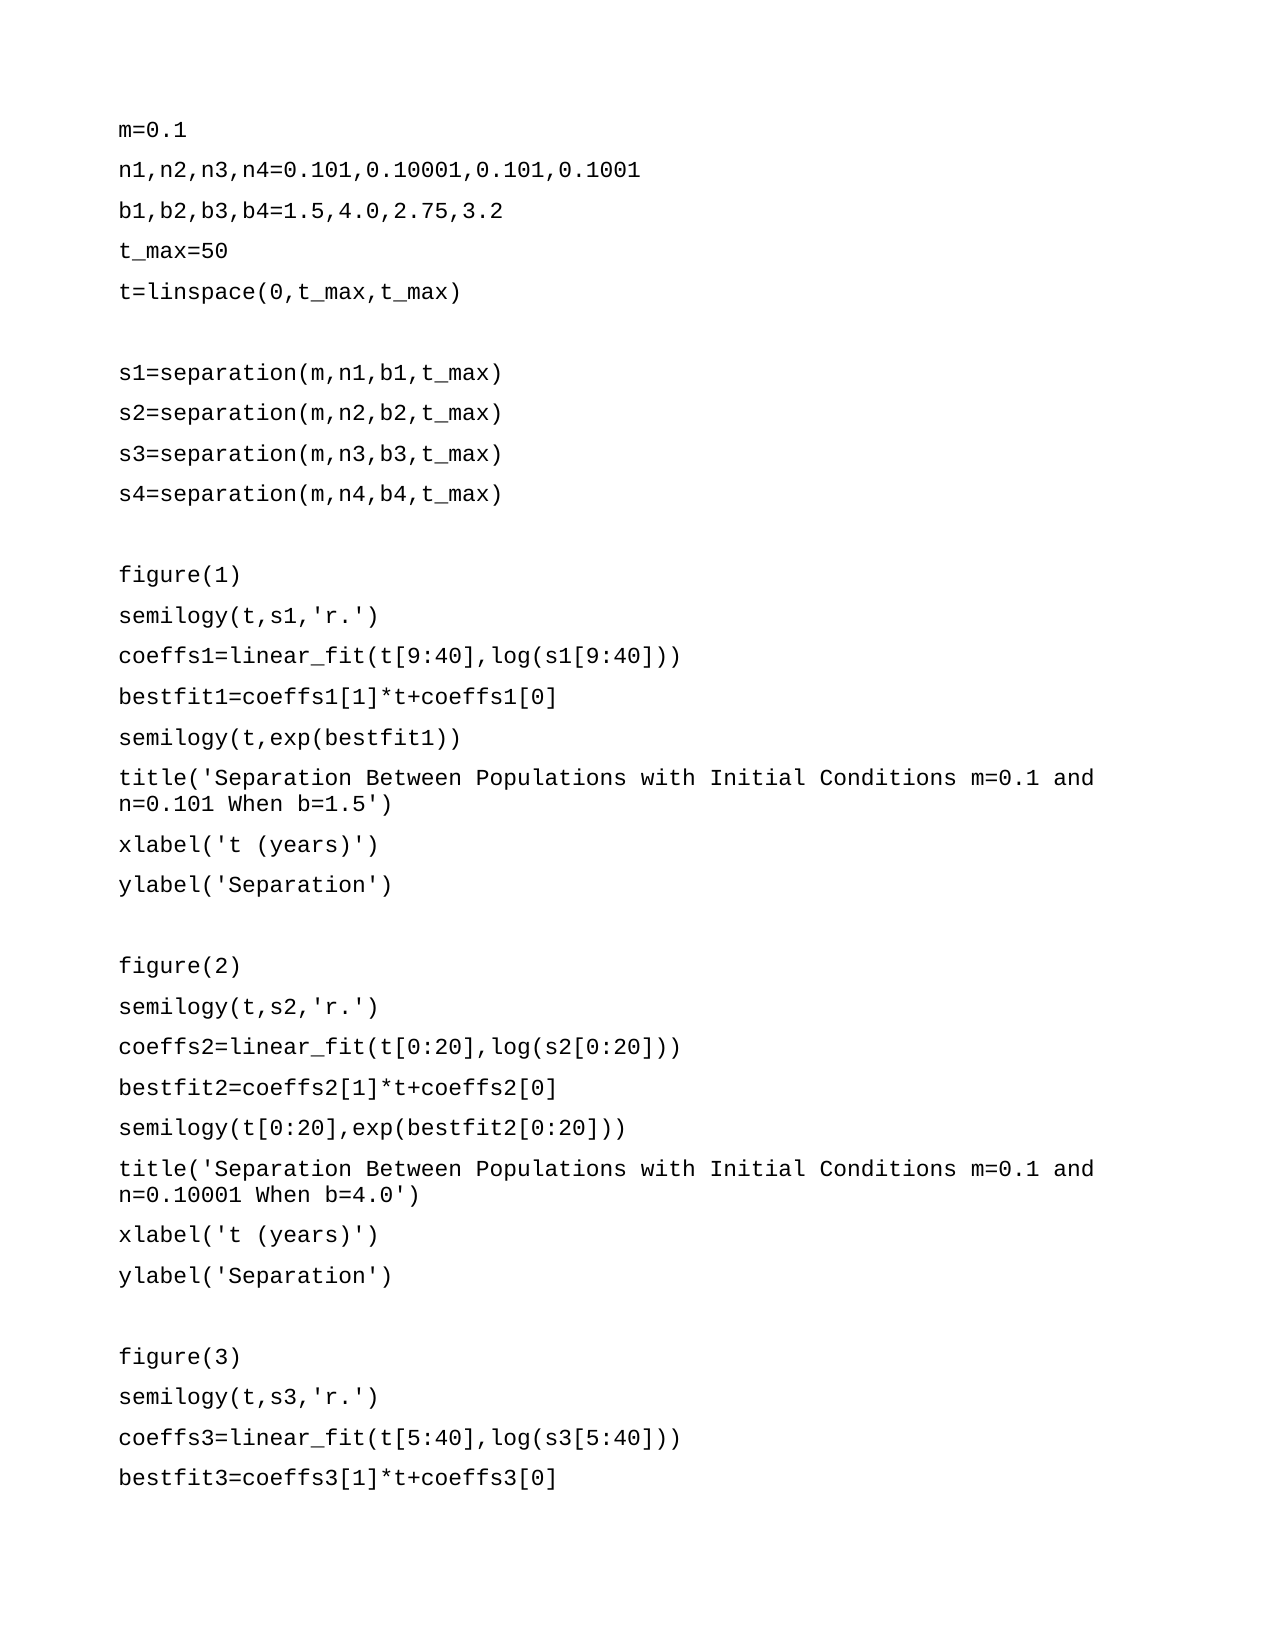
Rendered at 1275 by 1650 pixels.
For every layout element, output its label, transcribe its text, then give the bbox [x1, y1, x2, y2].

text s4=separation(m,n4,b4,t_max) [118, 483, 1157, 509]
text xlabel('t (years)') [118, 833, 1157, 859]
text bestfit2=coeffs2[1]*t+coeffs2[0] [118, 1076, 1157, 1102]
text figure(2) [118, 954, 1157, 980]
text t=linspace(0,t_max,t_max) [118, 280, 1157, 306]
text b1,b2,b3,b4=1.5,4.0,2.75,3.2 [118, 199, 1157, 225]
text s1=separation(m,n1,b1,t_max) [118, 361, 1157, 387]
text bestfit1=coeffs1[1]*t+coeffs1[0] [118, 685, 1157, 711]
text n1,n2,n3,n4=0.101,0.10001,0.101,0.1001 [118, 159, 1157, 184]
text figure(3) [118, 1345, 1157, 1371]
text coeffs3=linear_fit(t[5:40],log(s3[5:40])) [118, 1426, 1157, 1452]
text coeffs1=linear_fit(t[9:40],log(s1[9:40])) [118, 645, 1157, 671]
text semilogy(t,exp(bestfit1)) [118, 726, 1157, 752]
text semilogy(t[0:20],exp(bestfit2[0:20])) [118, 1117, 1157, 1142]
text semilogy(t,s3,'r.') [118, 1386, 1157, 1412]
text t_max=50 [118, 240, 1157, 266]
text m=0.1 [118, 118, 1157, 144]
text title('Separation Between Populations with Initial Conditions m=0.1 and n=0.10001 When b=4.0') [118, 1157, 1157, 1209]
text xlabel('t (years)') [118, 1223, 1157, 1249]
text title('Separation Between Populations with Initial Conditions m=0.1 and n=0.101 When b=1.5') [118, 766, 1157, 818]
text bestfit3=coeffs3[1]*t+coeffs3[0] [118, 1467, 1157, 1493]
text s2=separation(m,n2,b2,t_max) [118, 402, 1157, 428]
text ylabel('Separation') [118, 873, 1157, 899]
text semilogy(t,s1,'r.') [118, 604, 1157, 630]
text s3=separation(m,n3,b3,t_max) [118, 442, 1157, 468]
text ylabel('Separation') [118, 1264, 1157, 1290]
text coeffs2=linear_fit(t[0:20],log(s2[0:20])) [118, 1036, 1157, 1061]
text figure(1) [118, 564, 1157, 590]
text semilogy(t,s2,'r.') [118, 995, 1157, 1021]
